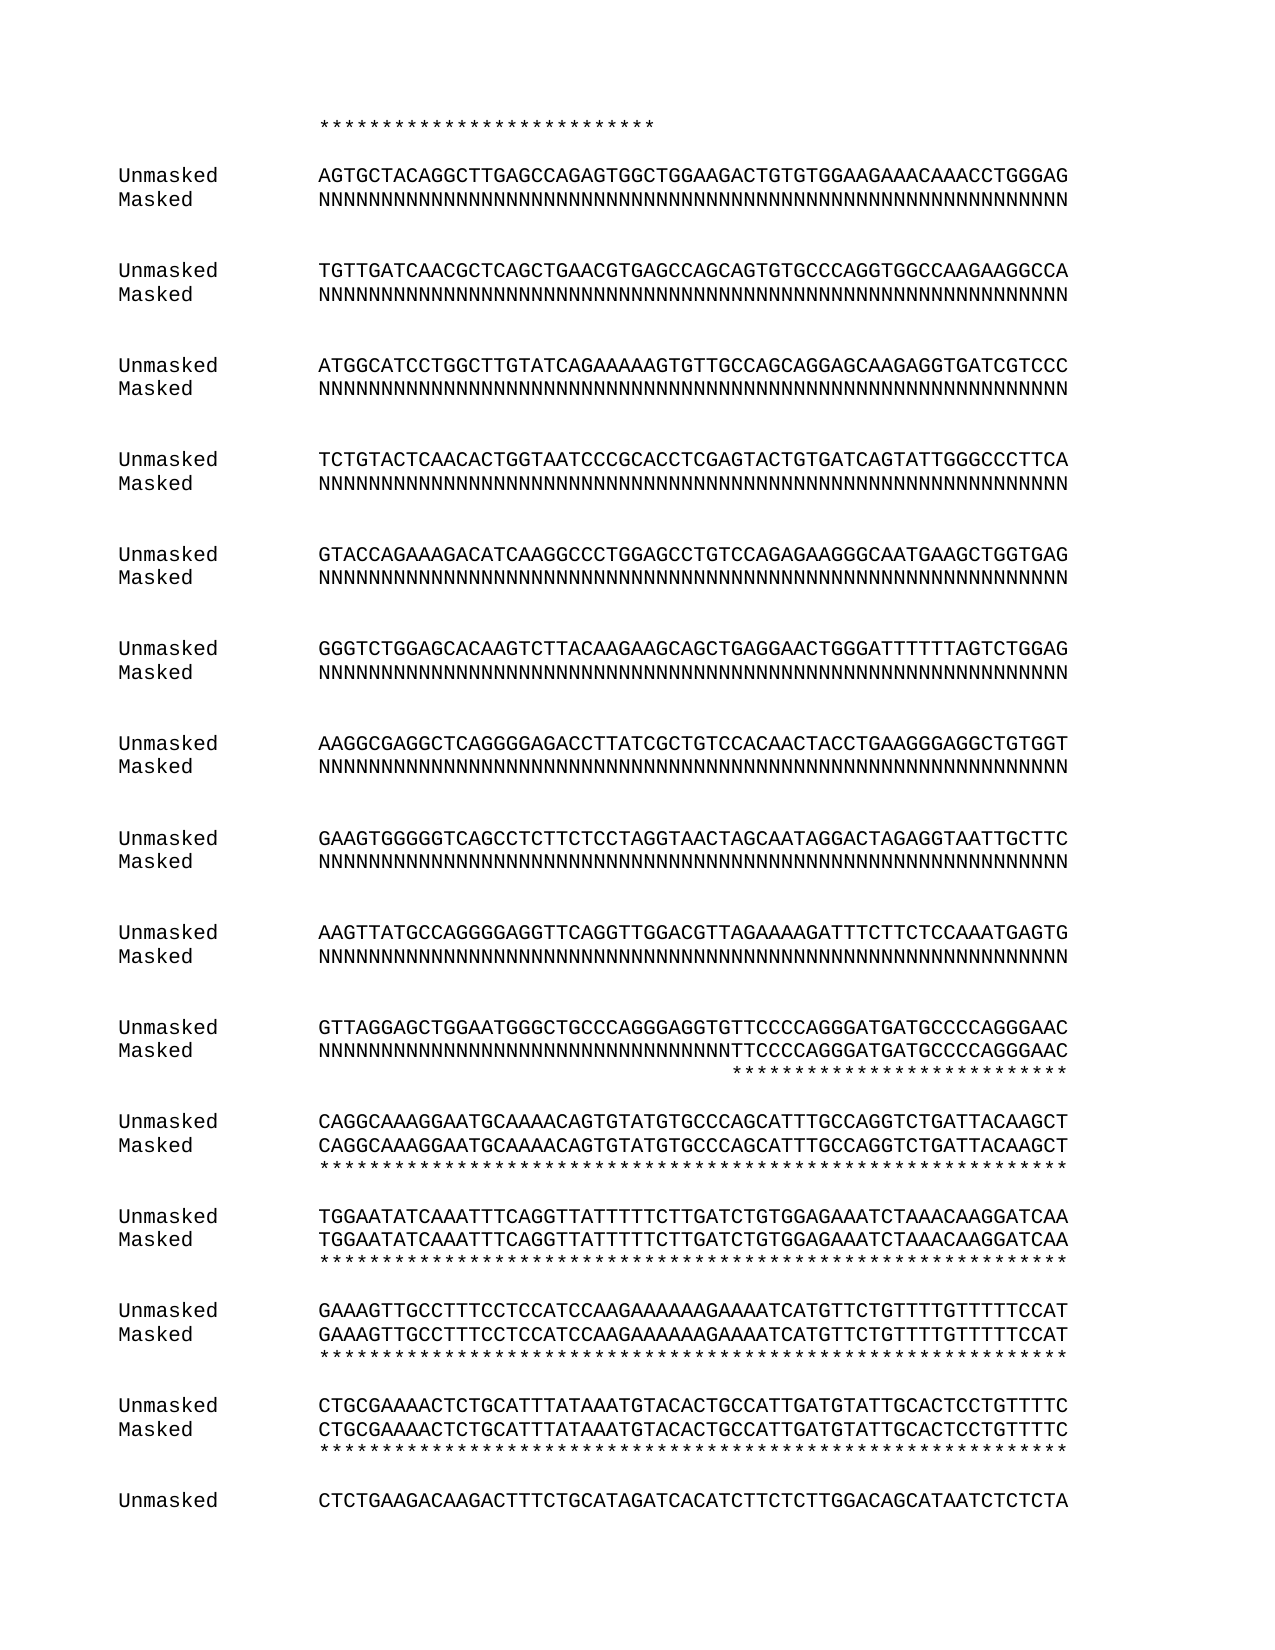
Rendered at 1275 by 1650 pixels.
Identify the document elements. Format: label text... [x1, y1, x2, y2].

text Unmasked AGTGCTACAGGCTTGAGCCAGAGTGGCTGGAAGACTGTGTGGAAGAAACAAACCTGGGAG [118, 165, 1157, 189]
text Masked NNNNNNNNNNNNNNNNNNNNNNNNNNNNNNNNNNNNNNNNNNNNNNNNNNNNNNNNNNNN [118, 946, 1157, 969]
text Masked CAGGCAAAGGAATGCAAAACAGTGTATGTGCCCAGCATTTGCCAGGTCTGATTACAAGCT [118, 1135, 1157, 1158]
text Unmasked GGGTCTGGAGCACAAGTCTTACAAGAAGCAGCTGAGGAACTGGGATTTTTTAGTCTGGAG [118, 638, 1157, 662]
text Masked NNNNNNNNNNNNNNNNNNNNNNNNNNNNNNNNNTTCCCCAGGGATGATGCCCCAGGGAAC [118, 1040, 1157, 1064]
text Masked NNNNNNNNNNNNNNNNNNNNNNNNNNNNNNNNNNNNNNNNNNNNNNNNNNNNNNNNNNNN [118, 662, 1157, 686]
text Unmasked CTCTGAAGACAAGACTTTCTGCATAGATCACATCTTCTCTTGGACAGCATAATCTCTCTA [118, 1489, 1157, 1513]
text Masked GAAAGTTGCCTTTCCTCCATCCAAGAAAAAAGAAAATCATGTTCTGTTTTGTTTTTCCAT [118, 1324, 1157, 1348]
text ************************************************************ [118, 1348, 1157, 1371]
text Unmasked GTACCAGAAAGACATCAAGGCCCTGGAGCCTGTCCAGAGAAGGGCAATGAAGCTGGTGAG [118, 544, 1157, 567]
text Unmasked AAGTTATGCCAGGGGAGGTTCAGGTTGGACGTTAGAAAAGATTTCTTCTCCAAATGAGTG [118, 922, 1157, 946]
text Unmasked CAGGCAAAGGAATGCAAAACAGTGTATGTGCCCAGCATTTGCCAGGTCTGATTACAAGCT [118, 1111, 1157, 1135]
text Unmasked GAAAGTTGCCTTTCCTCCATCCAAGAAAAAAGAAAATCATGTTCTGTTTTGTTTTTCCAT [118, 1300, 1157, 1324]
text ************************************************************ [118, 1442, 1157, 1466]
text Unmasked TGGAATATCAAATTTCAGGTTATTTTTCTTGATCTGTGGAGAAATCTAAACAAGGATCAA [118, 1206, 1157, 1229]
text ************************************************************ [118, 1253, 1157, 1277]
text Masked NNNNNNNNNNNNNNNNNNNNNNNNNNNNNNNNNNNNNNNNNNNNNNNNNNNNNNNNNNNN [118, 284, 1157, 307]
text Unmasked ATGGCATCCTGGCTTGTATCAGAAAAAGTGTTGCCAGCAGGAGCAAGAGGTGATCGTCCC [118, 354, 1157, 378]
text Masked NNNNNNNNNNNNNNNNNNNNNNNNNNNNNNNNNNNNNNNNNNNNNNNNNNNNNNNNNNNN [118, 757, 1157, 780]
text Masked NNNNNNNNNNNNNNNNNNNNNNNNNNNNNNNNNNNNNNNNNNNNNNNNNNNNNNNNNNNN [118, 189, 1157, 213]
text Masked CTGCGAAAACTCTGCATTTATAAATGTACACTGCCATTGATGTATTGCACTCCTGTTTTC [118, 1419, 1157, 1442]
text Unmasked GAAGTGGGGGTCAGCCTCTTCTCCTAGGTAACTAGCAATAGGACTAGAGGTAATTGCTTC [118, 827, 1157, 851]
text ************************************************************ [118, 1158, 1157, 1182]
text Unmasked TGTTGATCAACGCTCAGCTGAACGTGAGCCAGCAGTGTGCCCAGGTGGCCAAGAAGGCCA [118, 260, 1157, 284]
text Masked TGGAATATCAAATTTCAGGTTATTTTTCTTGATCTGTGGAGAAATCTAAACAAGGATCAA [118, 1229, 1157, 1253]
text Masked NNNNNNNNNNNNNNNNNNNNNNNNNNNNNNNNNNNNNNNNNNNNNNNNNNNNNNNNNNNN [118, 851, 1157, 875]
text Unmasked CTGCGAAAACTCTGCATTTATAAATGTACACTGCCATTGATGTATTGCACTCCTGTTTTC [118, 1395, 1157, 1419]
text Masked NNNNNNNNNNNNNNNNNNNNNNNNNNNNNNNNNNNNNNNNNNNNNNNNNNNNNNNNNNNN [118, 473, 1157, 496]
text Masked NNNNNNNNNNNNNNNNNNNNNNNNNNNNNNNNNNNNNNNNNNNNNNNNNNNNNNNNNNNN [118, 378, 1157, 402]
text Unmasked TCTGTACTCAACACTGGTAATCCCGCACCTCGAGTACTGTGATCAGTATTGGGCCCTTCA [118, 449, 1157, 473]
text Masked NNNNNNNNNNNNNNNNNNNNNNNNNNNNNNNNNNNNNNNNNNNNNNNNNNNNNNNNNNNN [118, 567, 1157, 591]
text Unmasked GTTAGGAGCTGGAATGGGCTGCCCAGGGAGGTGTTCCCCAGGGATGATGCCCCAGGGAAC [118, 1017, 1157, 1040]
text *************************** [118, 1064, 1157, 1088]
text *************************** [118, 118, 1157, 142]
text Unmasked AAGGCGAGGCTCAGGGGAGACCTTATCGCTGTCCACAACTACCTGAAGGGAGGCTGTGGT [118, 733, 1157, 757]
